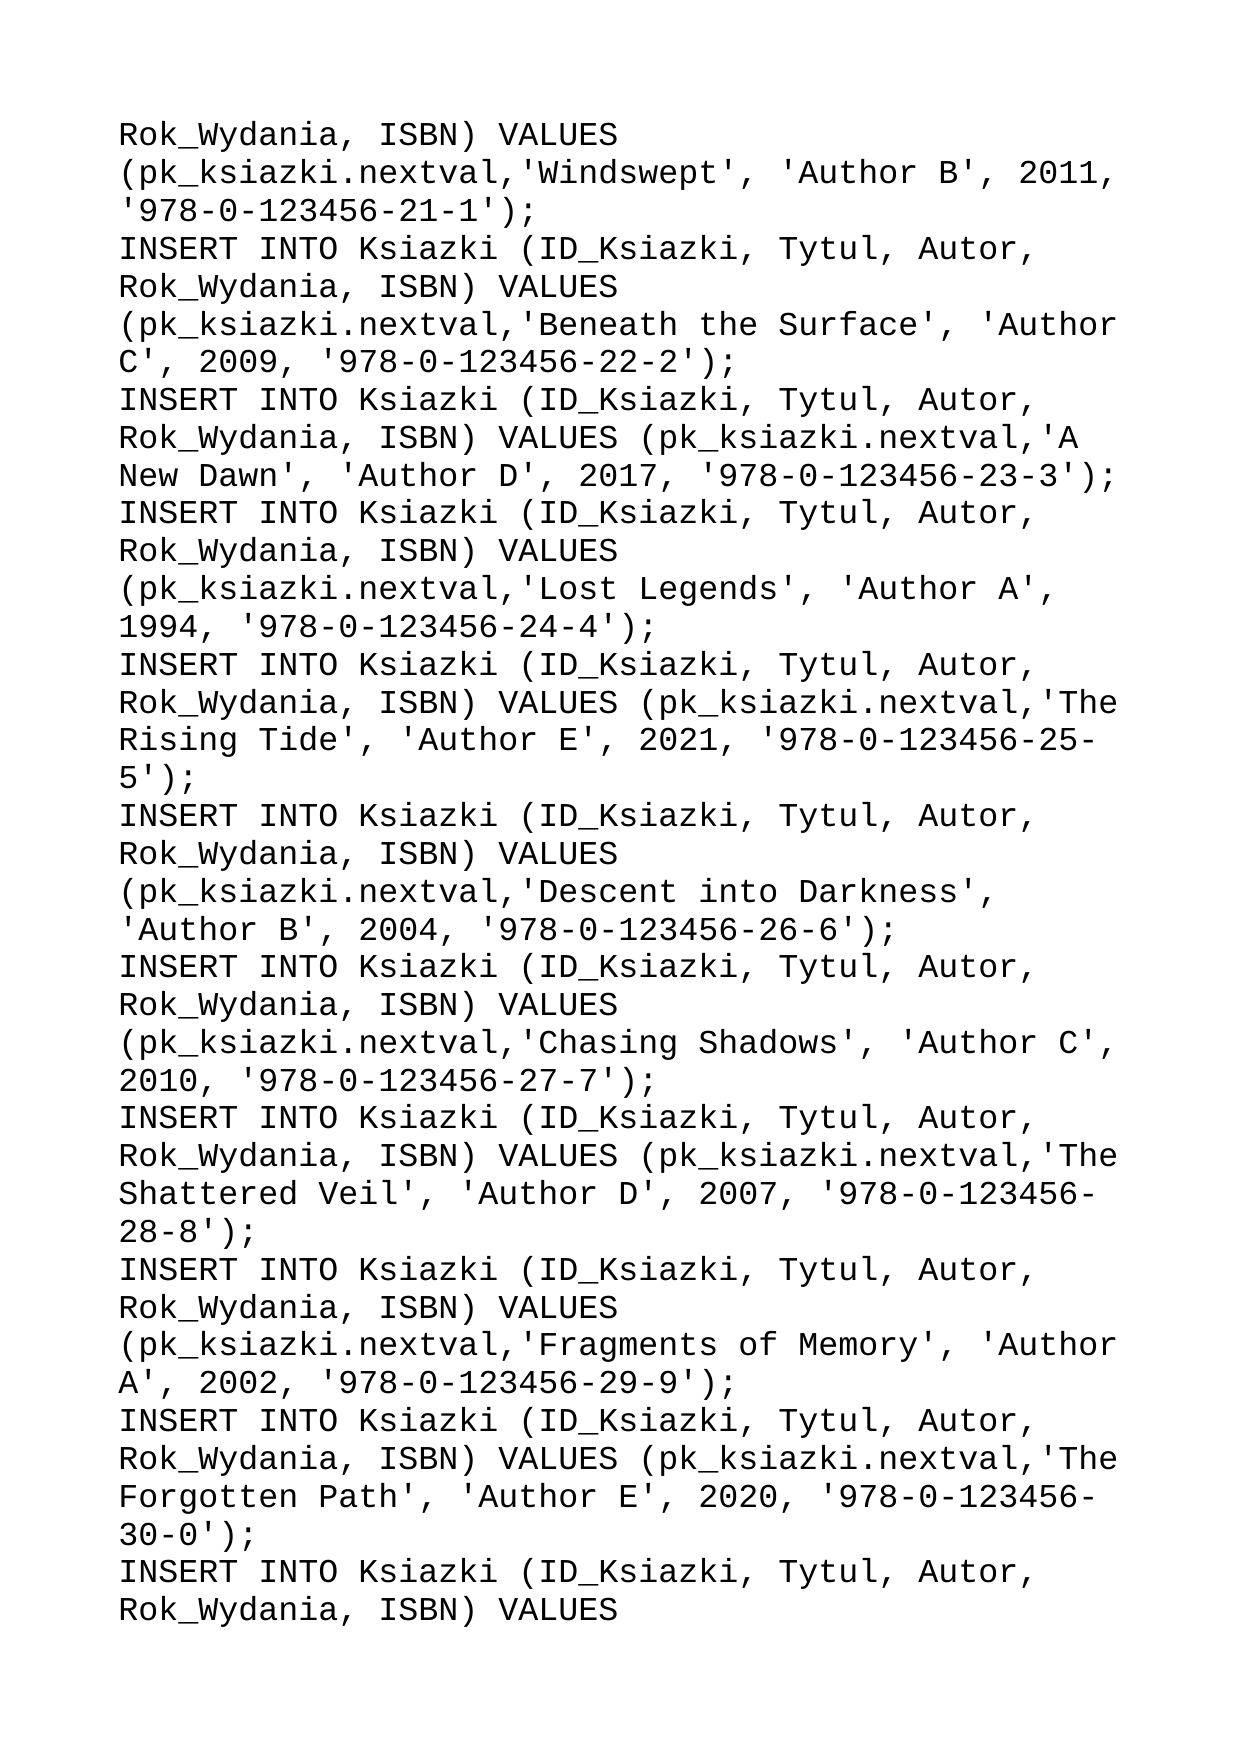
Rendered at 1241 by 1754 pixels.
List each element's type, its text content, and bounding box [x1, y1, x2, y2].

text INSERT INTO Ksiazki (ID_Ksiazki, Tytul, Autor, Rok_Wydania, ISBN) VALUES (pk_ksiazki.nextval,'Lost Legends', 'Author A', 1994, '978-0-123456-24-4'); [118, 496, 1122, 647]
text INSERT INTO Ksiazki (ID_Ksiazki, Tytul, Autor, Rok_Wydania, ISBN) VALUES (pk_ksiazki.nextval,'The Forgotten Path', 'Author E', 2020, '978-0-123456-30-0'); [118, 1404, 1122, 1555]
text INSERT INTO Ksiazki (ID_Ksiazki, Tytul, Autor, Rok_Wydania, ISBN) VALUES (pk_ksiazki.nextval,'A New Dawn', 'Author D', 2017, '978-0-123456-23-3'); [118, 383, 1122, 496]
text INSERT INTO Ksiazki (ID_Ksiazki, Tytul, Autor, Rok_Wydania, ISBN) VALUES (pk_ksiazki.nextval,'Chasing Shadows', 'Author C', 2010, '978-0-123456-27-7'); [118, 950, 1122, 1101]
text INSERT INTO Ksiazki (ID_Ksiazki, Tytul, Autor, Rok_Wydania, ISBN) VALUES (pk_ksiazki.nextval,'The Shattered Veil', 'Author D', 2007, '978-0-123456-28-8'); [118, 1101, 1122, 1252]
text INSERT INTO Ksiazki (ID_Ksiazki, Tytul, Autor, Rok_Wydania, ISBN) VALUES [118, 1555, 1122, 1631]
text INSERT INTO Ksiazki (ID_Ksiazki, Tytul, Autor, Rok_Wydania, ISBN) VALUES (pk_ksiazki.nextval,'The Rising Tide', 'Author E', 2021, '978-0-123456-25-5'); [118, 647, 1122, 799]
text INSERT INTO Ksiazki (ID_Ksiazki, Tytul, Autor, Rok_Wydania, ISBN) VALUES (pk_ksiazki.nextval,'Fragments of Memory', 'Author A', 2002, '978-0-123456-29-9'); [118, 1252, 1122, 1404]
text Rok_Wydania, ISBN) VALUES (pk_ksiazki.nextval,'Windswept', 'Author B', 2011, '978-0-123456-21-1'); [118, 118, 1122, 232]
text INSERT INTO Ksiazki (ID_Ksiazki, Tytul, Autor, Rok_Wydania, ISBN) VALUES (pk_ksiazki.nextval,'Descent into Darkness', 'Author B', 2004, '978-0-123456-26-6'); [118, 799, 1122, 950]
text INSERT INTO Ksiazki (ID_Ksiazki, Tytul, Autor, Rok_Wydania, ISBN) VALUES (pk_ksiazki.nextval,'Beneath the Surface', 'Author C', 2009, '978-0-123456-22-2'); [118, 232, 1122, 383]
